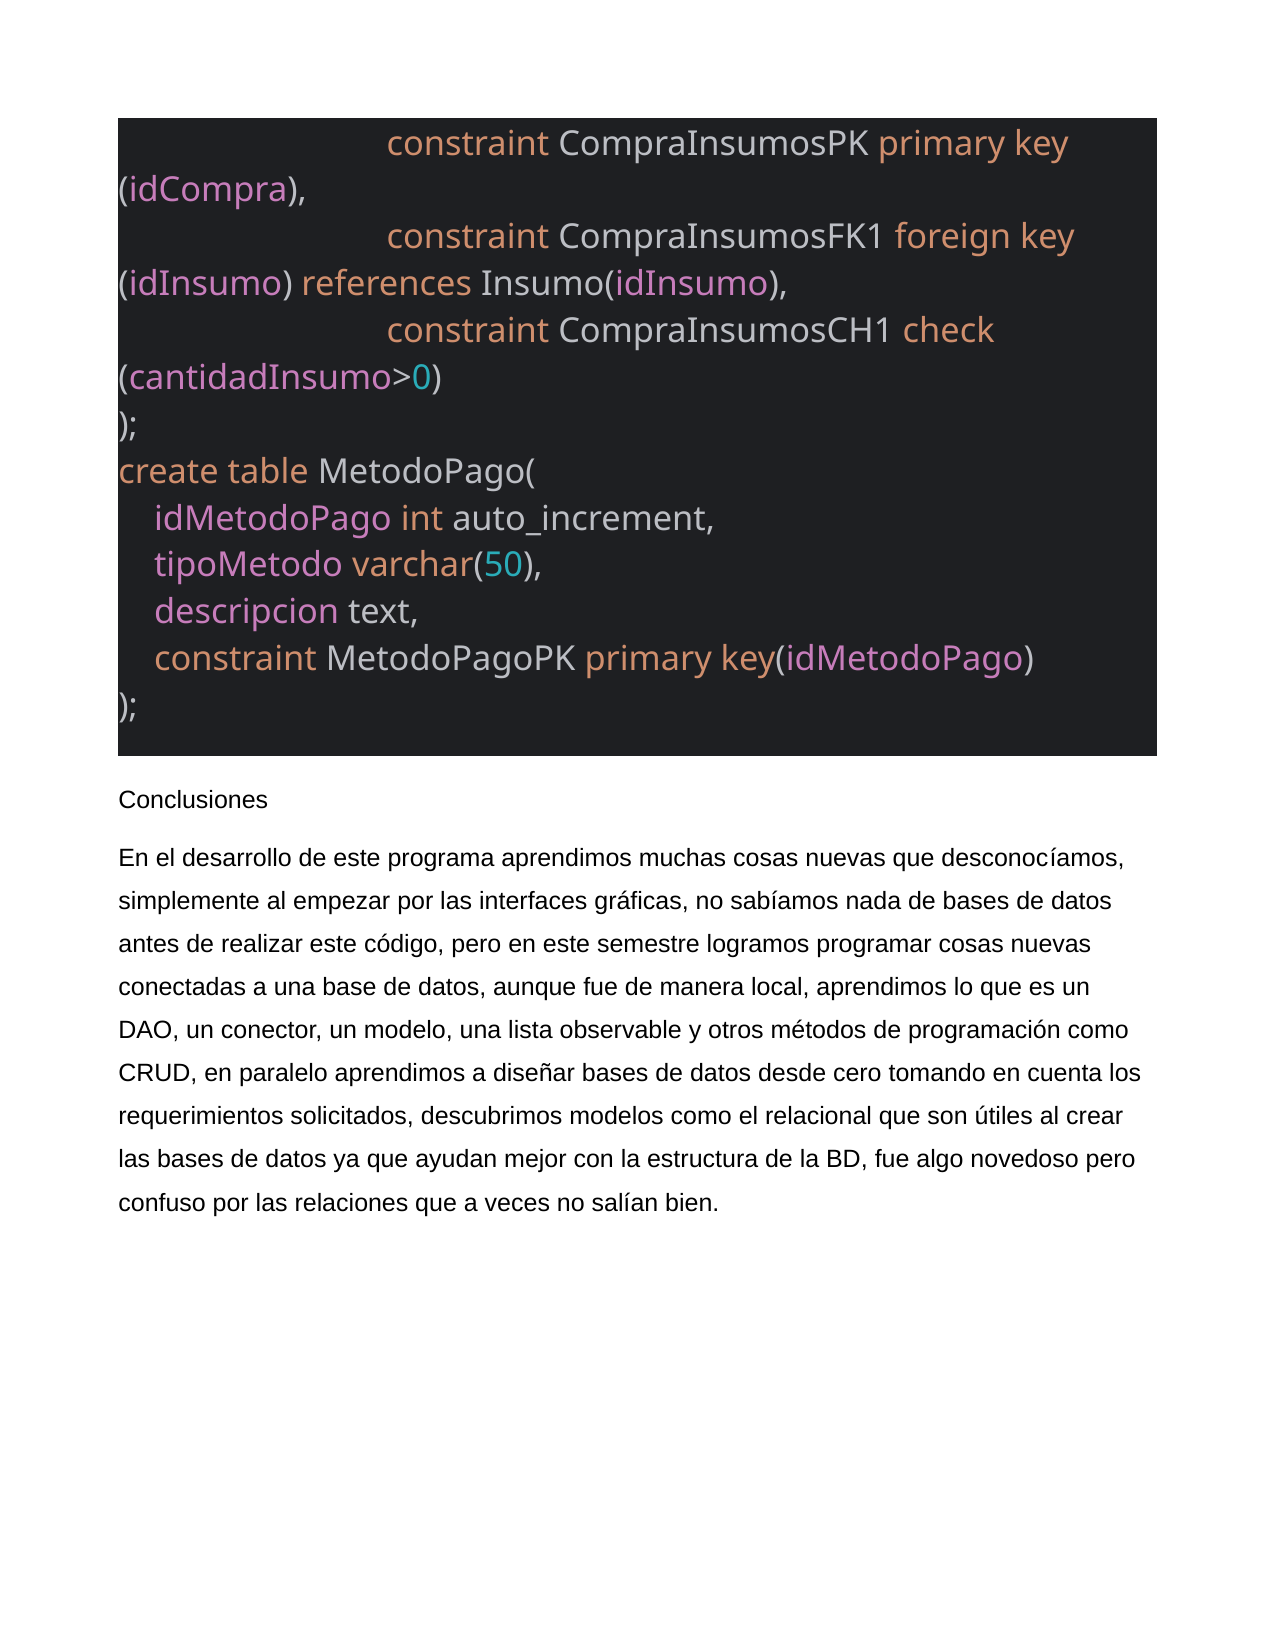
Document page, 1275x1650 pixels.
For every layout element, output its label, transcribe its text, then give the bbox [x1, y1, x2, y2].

text Conclusiones [118, 785, 1157, 814]
text constraint CompraInsumosPK primary key (idCompra), constraint CompraInsumosFK1 foreign key (idInsumo) references Insumo(idInsumo), constraint CompraInsumosCH1 check (cantidadInsumo>0) ); create table MetodoPago( idMetodoPago int auto_increment, tipoMetodo varchar(50), descripcion text, constraint MetodoPagoPK primary key(idMetodoPago) ); [118, 118, 1157, 756]
text En el desarrollo de este programa aprendimos muchas cosas nuevas que desconocíamos, simplemente al empezar por las interfaces gráficas, no sabíamos nada de bases de datos antes de realizar este código, pero en este semestre logramos programar cosas nuevas conectadas a una base de datos, aunque fue de manera local, aprendimos lo que es un DAO, un conector, un modelo, una lista observable y otros métodos de programación como CRUD, en paralelo aprendimos a diseñar bases de datos desde cero tomando en cuenta los requerimientos solicitados, descubrimos modelos como el relacional que son útiles al crear las bases de datos ya que ayudan mejor con la estructura de la BD, fue algo novedoso pero confuso por las relaciones que a veces no salían bien. [118, 842, 1157, 1216]
